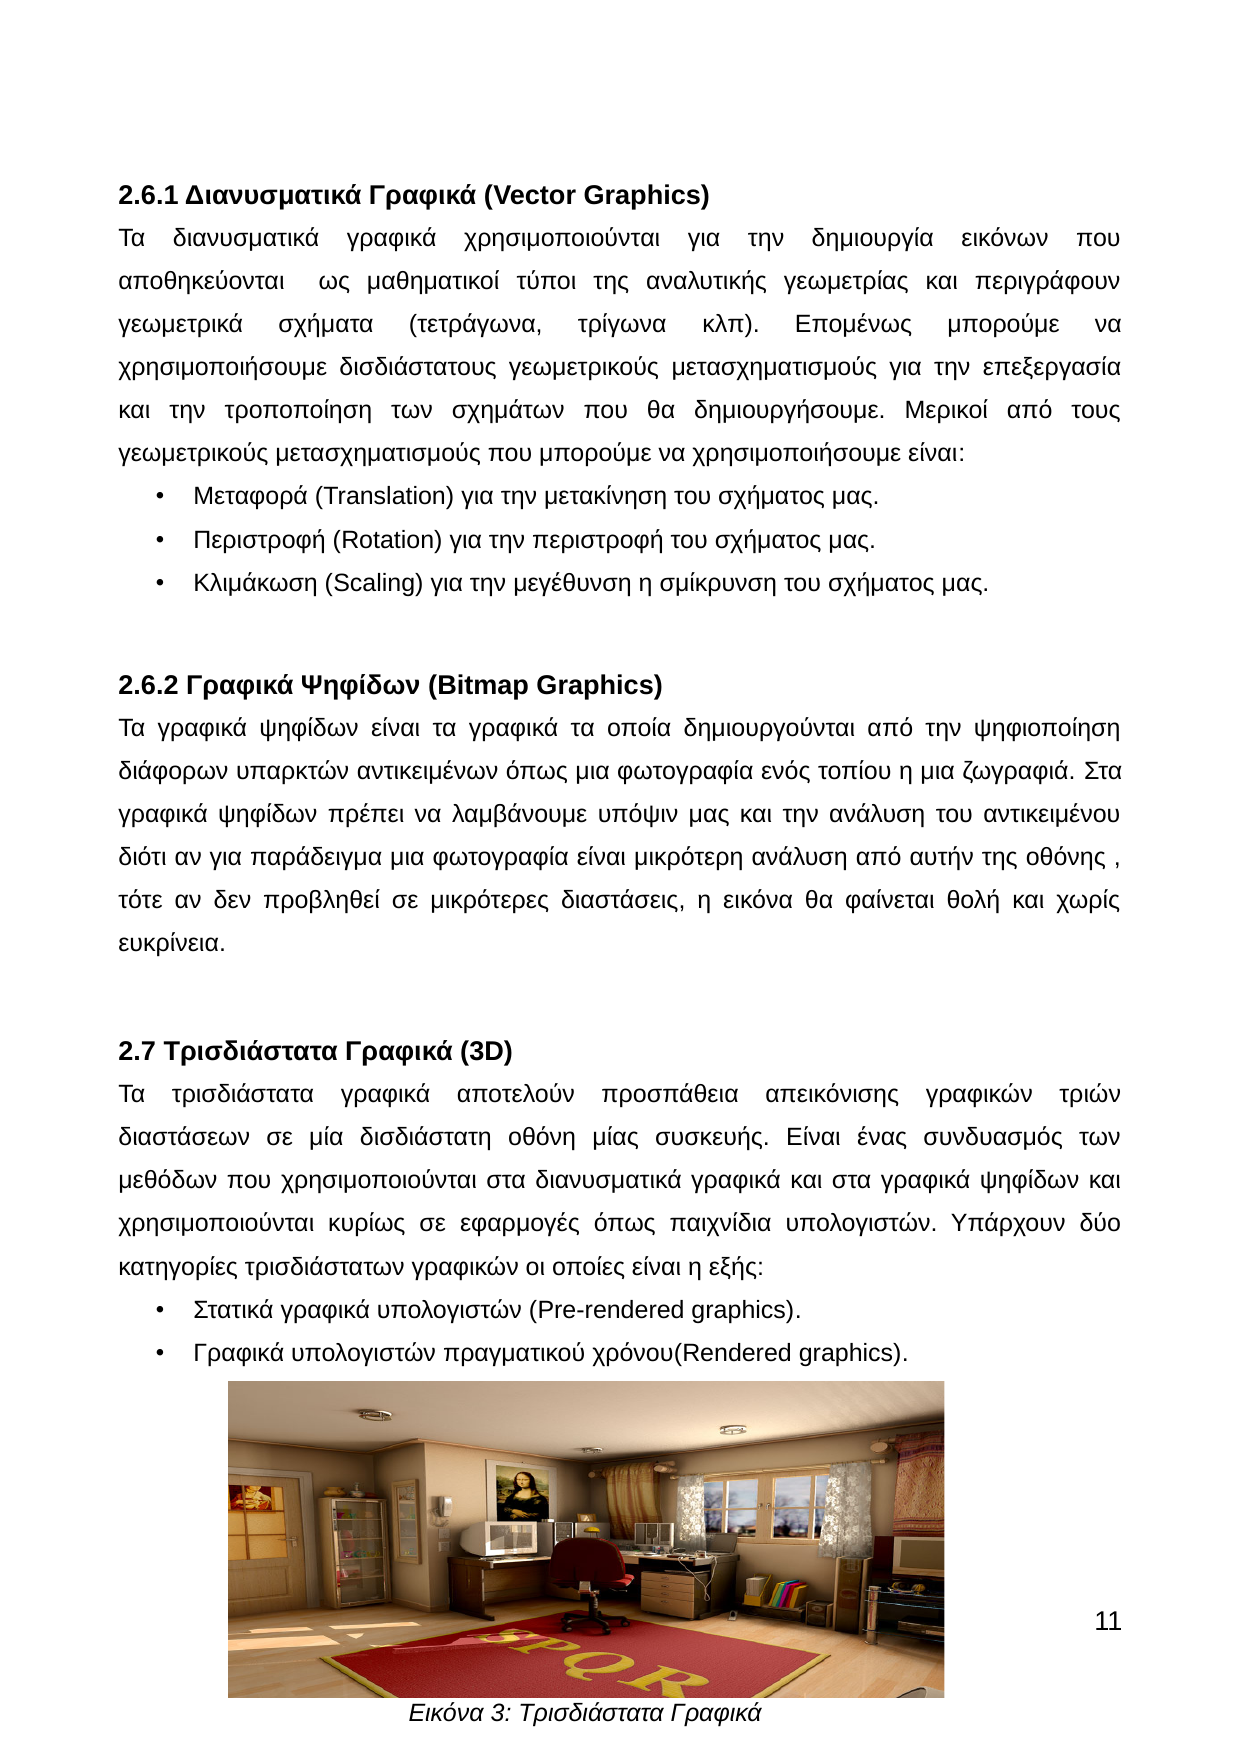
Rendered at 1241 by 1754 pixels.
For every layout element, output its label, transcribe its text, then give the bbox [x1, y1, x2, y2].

list Περιστροφή (Rotation) για την περιστροφή του σχήματος μας. [156, 524, 1122, 553]
list Μεταφορά (Translation) για την μετακίνηση του σχήματος μας. [156, 481, 1122, 510]
subtitle 2.6.2 Γραφικά Ψηφίδων (Bitmap Graphics) [118, 669, 1122, 700]
list Γραφικά υπολογιστών πραγματικού χρόνου(Rendered graphics). [156, 1338, 1122, 1367]
text Τα τρισδιάστατα γραφικά αποτελούν προσπάθεια απεικόνισης γραφικών τριών διαστάσεων σε μία δισδιάστατη οθόνη μίας συσκευής. Είναι ένας συνδυασμός των μεθόδων που χρησιμοποιούνται στα διανυσματικά γραφικά και στα γραφικά ψηφίδων και χρησιμοποιούνται κυρίως σε εφαρμογές όπως παιχνίδια υπολογιστών. Υπάρχουν δύο κατηγορίες τρισδιάστατων γραφικών οι οποίες είναι η εξής: [118, 1079, 1122, 1280]
list Κλιμάκωση (Scaling) για την μεγέθυνση η σμίκρυνση του σχήματος μας. [156, 568, 1122, 597]
picture [228, 1381, 945, 1698]
subtitle 2.7 Τρισδιάστατα Γραφικά (3D) [118, 1035, 1122, 1066]
list Στατικά γραφικά υπολογιστών (Pre-rendered graphics). [156, 1294, 1122, 1323]
subtitle 2.6.1 Διανυσματικά Γραφικά (Vector Graphics) [118, 179, 1122, 210]
text Τα γραφικά ψηφίδων είναι τα γραφικά τα οποία δημιουργούνται από την ψηφιοποίηση διάφορων υπαρκτών αντικειμένων όπως μια φωτογραφία ενός τοπίου η μια ζωγραφιά. Στα γραφικά ψηφίδων πρέπει να λαμβάνουμε υπόψιν μας και την ανάλυση του αντικειμένου διότι αν για παράδειγμα μια φωτογραφία είναι μικρότερη ανάλυση από αυτήν της οθόνης , τότε αν δεν προβληθεί σε μικρότερες διαστάσεις, η εικόνα θα φαίνεται θολή και χωρίς ευκρίνεια. [118, 712, 1122, 957]
text Εικόνα 3: Τρισδιάστατα Γραφικά [228, 1698, 944, 1726]
text Τα διανυσματικά γραφικά χρησιμοποιούνται για την δημιουργία εικόνων που αποθηκεύονται ως μαθηματικοί τύποι της αναλυτικής γεωμετρίας και περιγράφουν γεωμετρικά σχήματα (τετράγωνα, τρίγωνα κλπ). Επομένως μπορούμε να χρησιμοποιήσουμε δισδιάστατους γεωμετρικούς μετασχηματισμούς για την επεξεργασία και την τροποποίηση των σχημάτων που θα δημιουργήσουμε. Μερικοί από τους γεωμετρικούς μετασχηματισμούς που μπορούμε να χρησιμοποιήσουμε είναι: [118, 223, 1122, 467]
